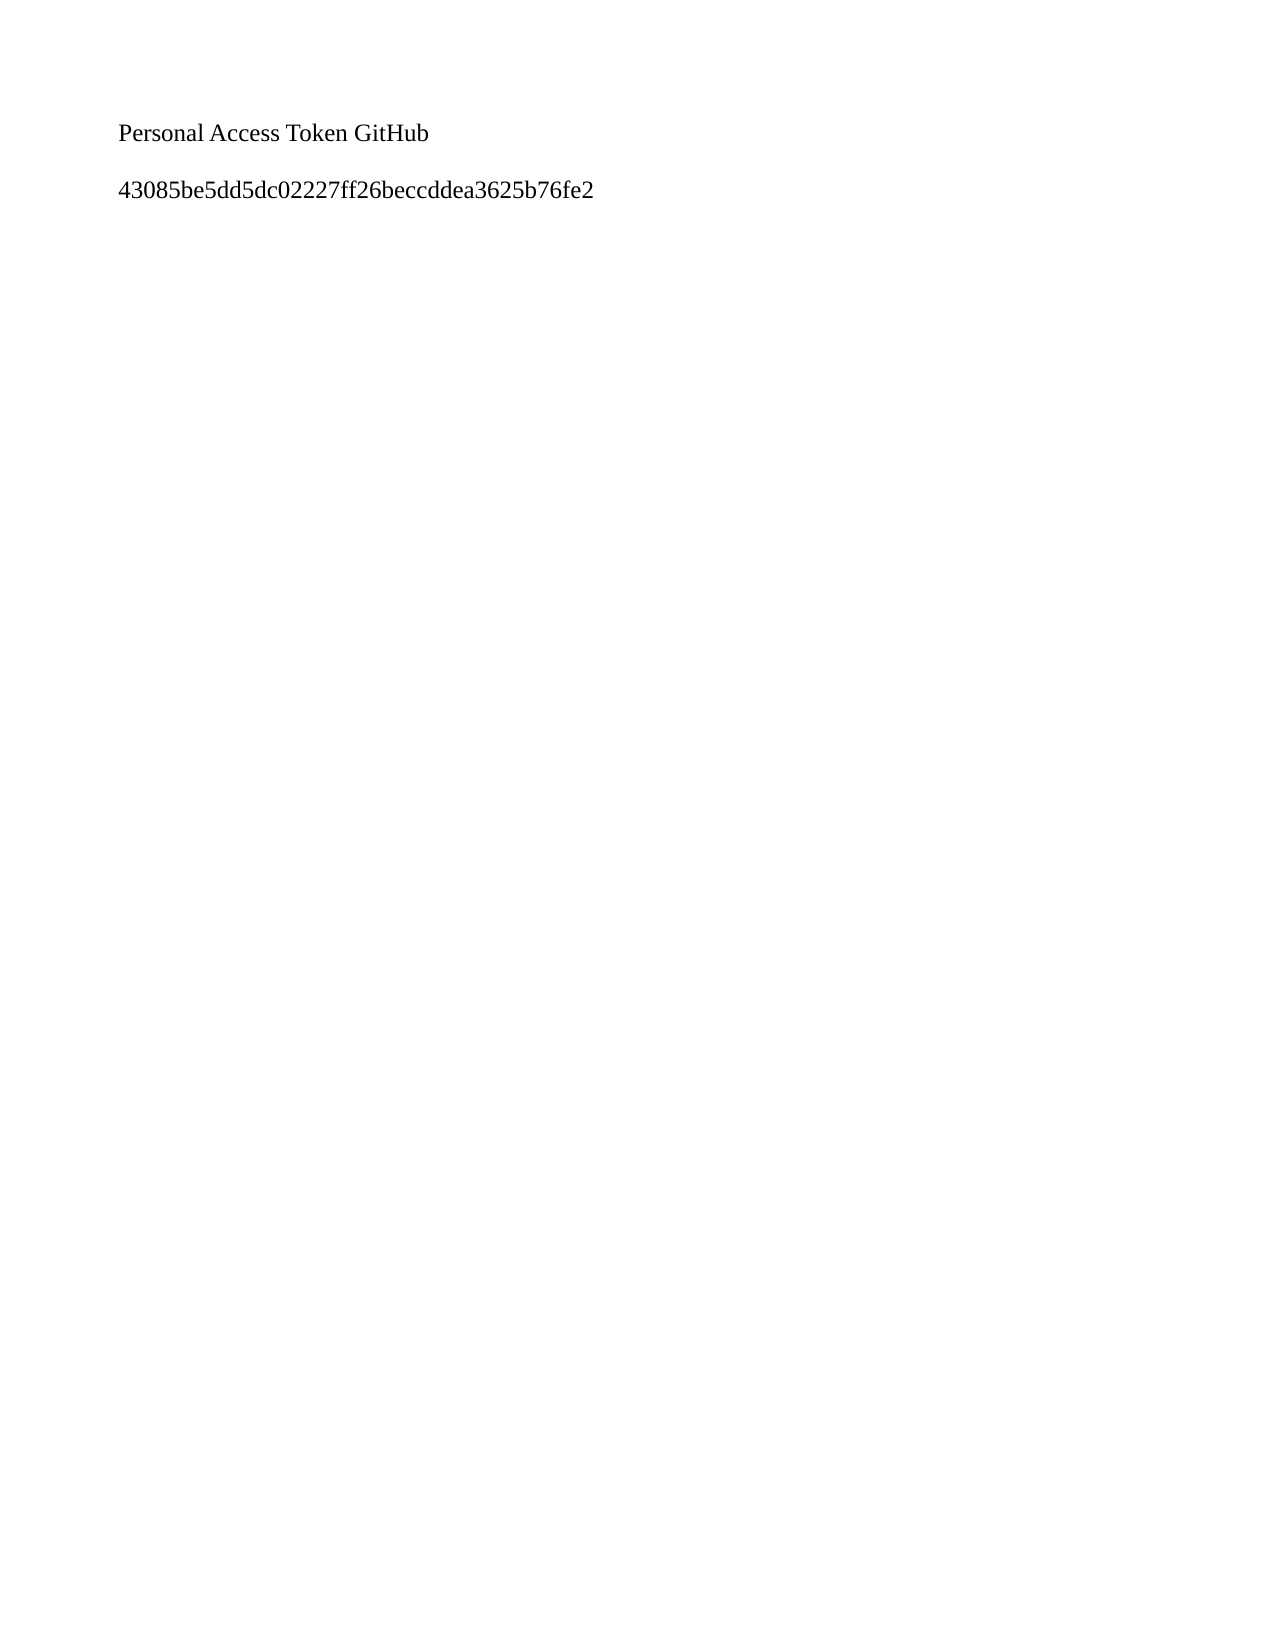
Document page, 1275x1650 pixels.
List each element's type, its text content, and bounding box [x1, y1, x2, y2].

text 43085be5dd5dc02227ff26beccddea3625b76fe2 [118, 176, 1157, 204]
text Personal Access Token GitHub [118, 118, 1157, 147]
